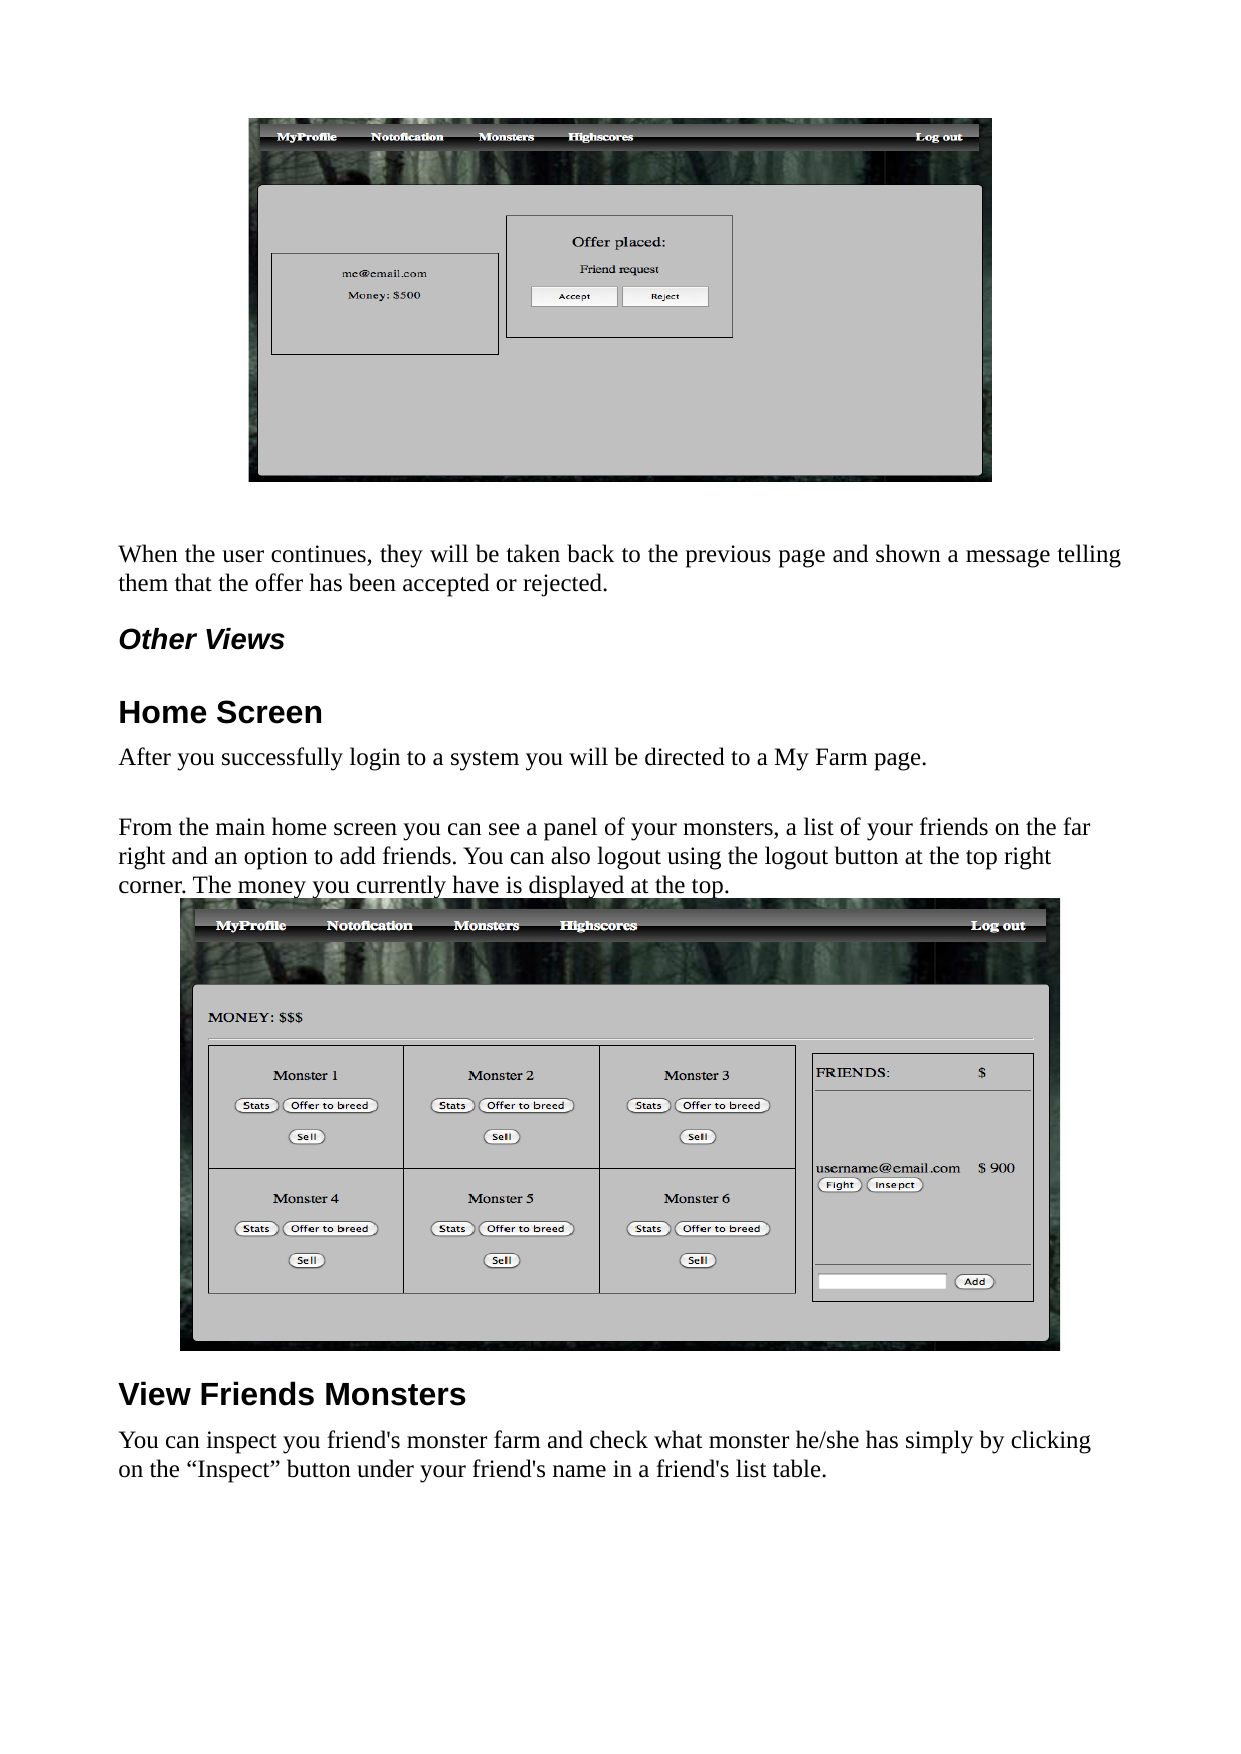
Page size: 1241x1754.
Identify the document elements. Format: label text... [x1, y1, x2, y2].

text When the user continues, they will be taken back to the previous page and shown a message telling them that the offer has been accepted or rejected. [118, 539, 1122, 597]
text From the main home screen you can see a panel of your monsters, a list of your friends on the far right and an option to add friends. You can also logout using the logout button at the top right corner. The money you currently have is displayed at the top. [118, 812, 1122, 899]
subtitle Other Views [118, 622, 1122, 656]
subtitle Home Screen [118, 693, 1122, 730]
subtitle View Friends Monsters [118, 1376, 1122, 1412]
text After you successfully login to a system you will be directed to a My Farm page. [118, 742, 1122, 771]
picture [180, 898, 1060, 1351]
picture [248, 118, 992, 482]
text You can inspect you friend's monster farm and check what monster he/she has simply by clicking on the “Inspect” button under your friend's name in a friend's list table. [118, 1425, 1122, 1482]
